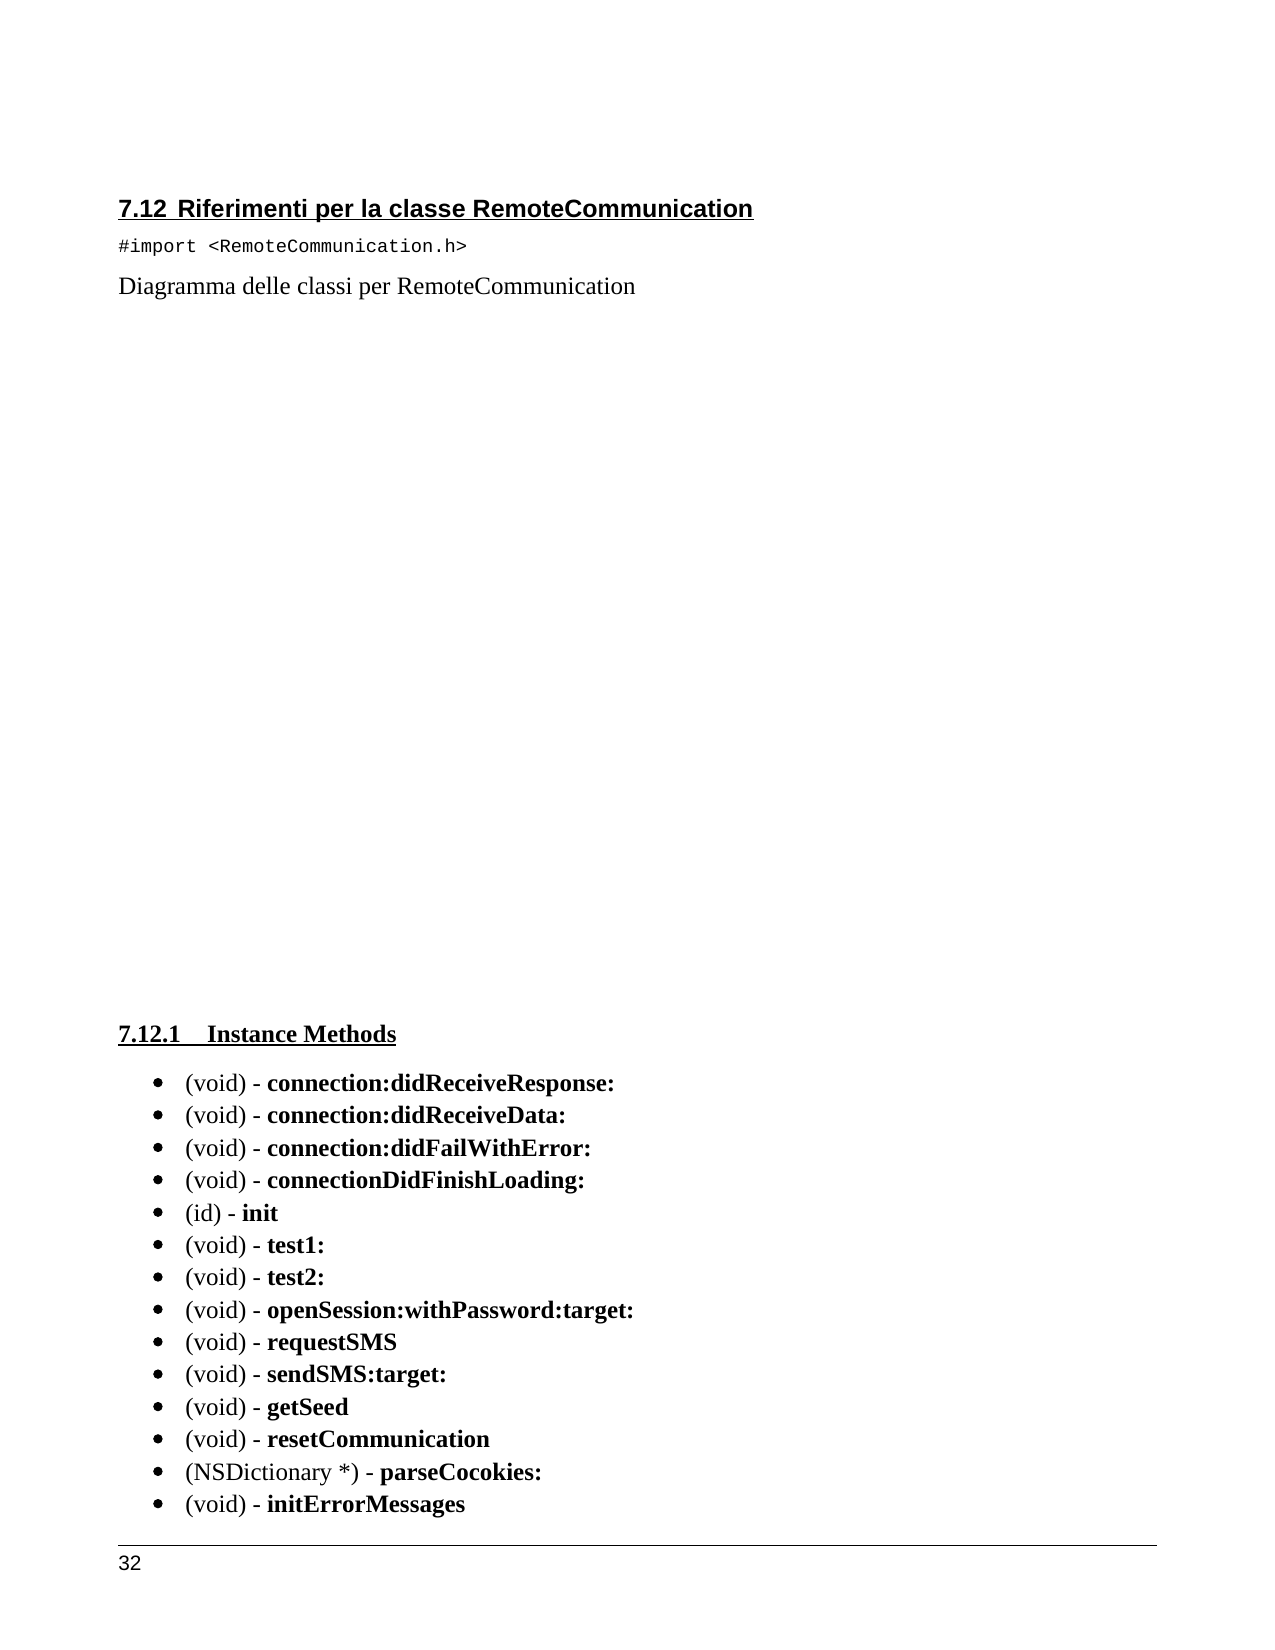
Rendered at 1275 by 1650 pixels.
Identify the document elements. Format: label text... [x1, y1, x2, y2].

list (void) - connection:didReceiveData: [153, 1101, 1157, 1129]
list (void) - sendSMS:target: [153, 1361, 1157, 1388]
list (void) - resetCommunication [153, 1425, 1157, 1453]
list (void) - getSeed [153, 1393, 1157, 1421]
subtitle #import <RemoteCommunication.h> [118, 237, 1157, 258]
list (void) - connection:didReceiveResponse: [153, 1069, 1157, 1097]
text Diagramma delle classi per RemoteCommunication [118, 272, 1157, 300]
list (id) - init [153, 1199, 1157, 1226]
list (void) - openSession:withPassword:target: [153, 1296, 1157, 1323]
list (NSDictionary *) - parseCocokies: [153, 1458, 1157, 1486]
subtitle Riferimenti per la classe RemoteCommunication [118, 195, 1157, 223]
list (void) - test2: [153, 1263, 1157, 1291]
list (void) - connection:didFailWithError: [153, 1134, 1157, 1162]
list (void) - connectionDidFinishLoading: [153, 1166, 1157, 1194]
subtitle Instance Methods [118, 1021, 1157, 1048]
list (void) - test1: [153, 1231, 1157, 1259]
list (void) - initErrorMessages [153, 1490, 1157, 1518]
list (void) - requestSMS [153, 1328, 1157, 1356]
